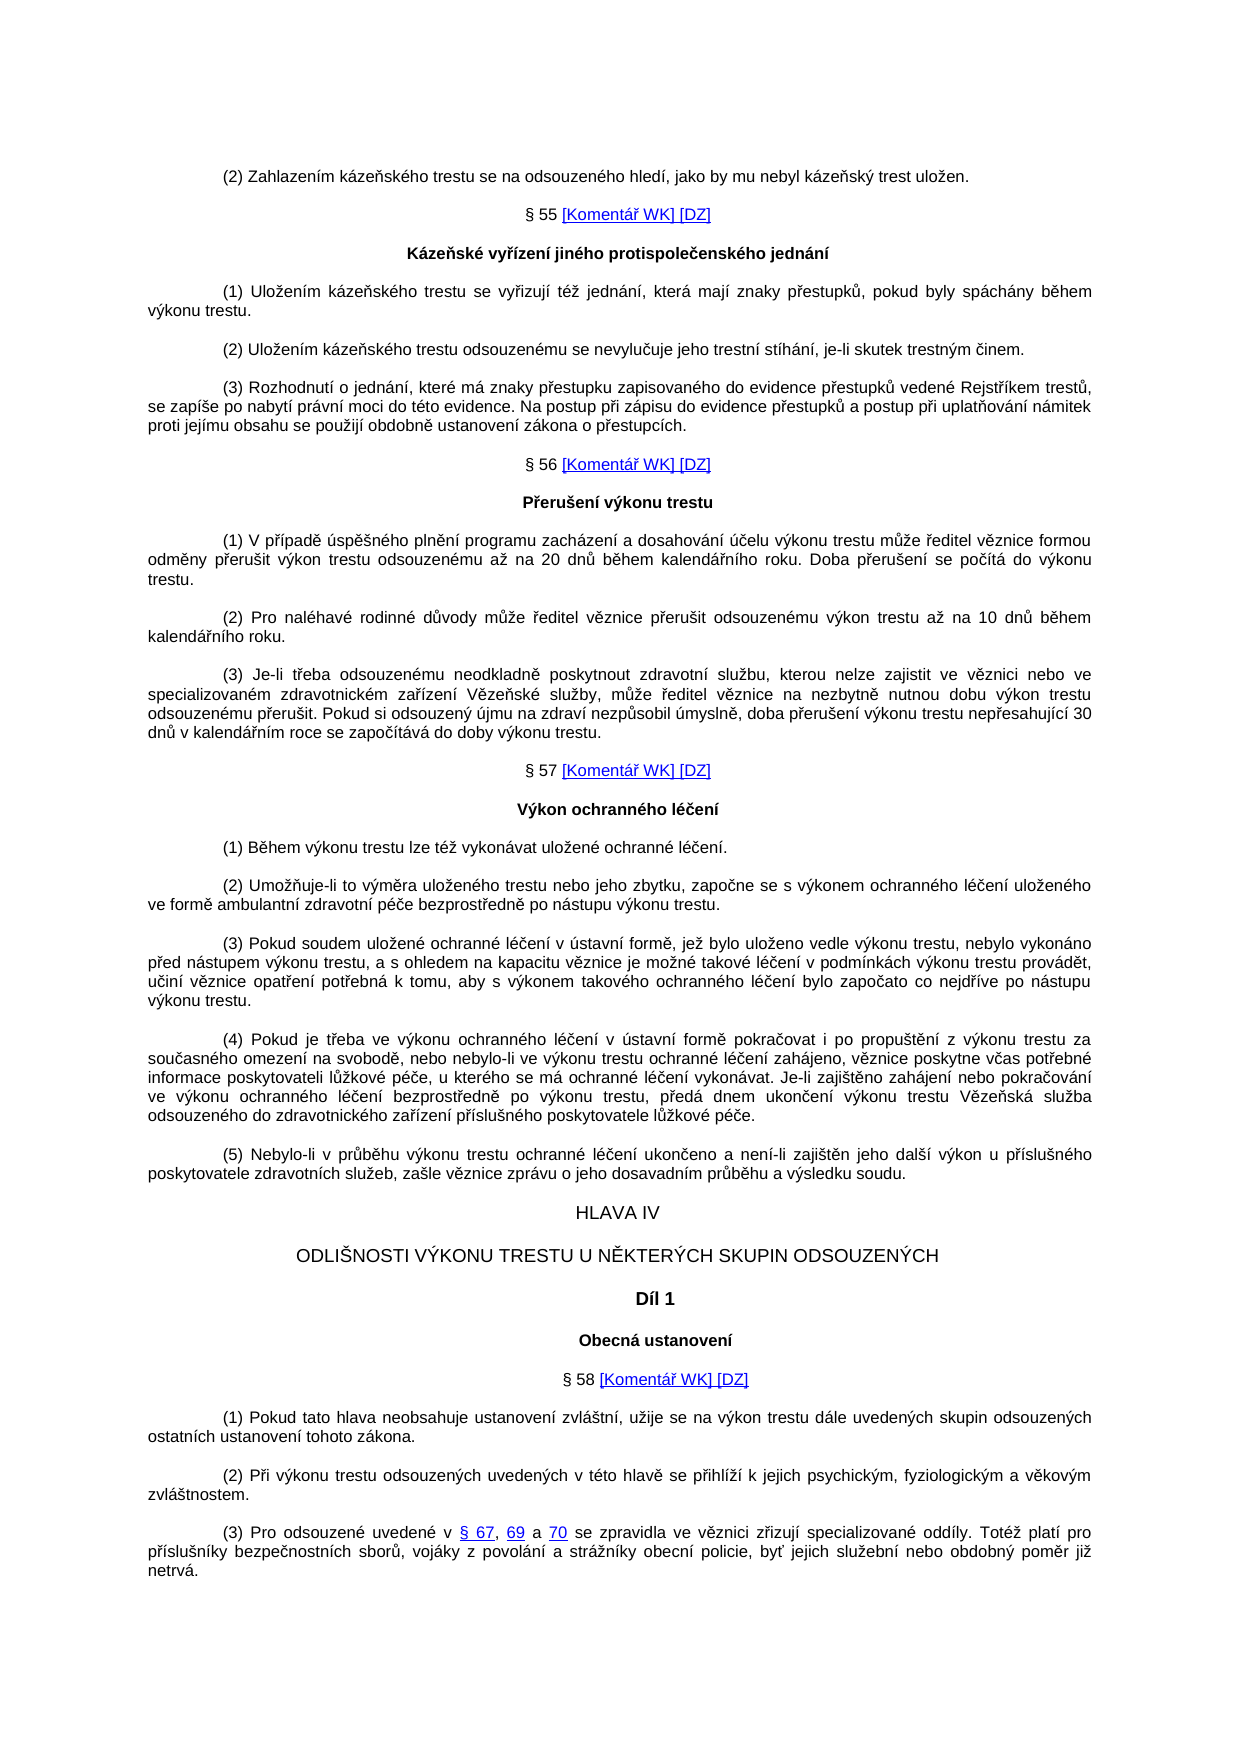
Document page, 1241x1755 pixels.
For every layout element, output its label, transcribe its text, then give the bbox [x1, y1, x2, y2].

text (2) Pro naléhavé rodinné důvody může ředitel věznice přerušit odsouzenému výkon trestu až na 10 dnů během kalendářního roku. [148, 608, 1093, 646]
text (2) Při výkonu trestu odsouzených uvedených v této hlavě se přihlíží k jejich psychickým, fyziologickým a věkovým zvláštnostem. [148, 1465, 1093, 1504]
text § 56 [Komentář WK] [DZ] [148, 454, 1093, 473]
text Přerušení výkonu trestu [148, 493, 1093, 512]
text § 55 [Komentář WK] [DZ] [148, 205, 1093, 224]
text (2) Zahlazením kázeňského trestu se na odsouzeného hledí, jako by mu nebyl kázeňský trest uložen. [148, 167, 1093, 186]
text (5) Nebylo-li v průběhu výkonu trestu ochranné léčení ukončeno a není-li zajištěn jeho další výkon u příslušného poskytovatele zdravotních služeb, zašle věznice zprávu o jeho dosavadním průběhu a výsledku soudu. [148, 1144, 1093, 1183]
text (1) V případě úspěšného plnění programu zacházení a dosahování účelu výkonu trestu může ředitel věznice formou odměny přerušit výkon trestu odsouzenému až na 20 dnů během kalendářního roku. Doba přerušení se počítá do výkonu trestu. [148, 531, 1093, 588]
text § 57 [Komentář WK] [DZ] [148, 761, 1093, 780]
text (2) Uložením kázeňského trestu odsouzenému se nevylučuje jeho trestní stíhání, je-li skutek trestným činem. [148, 339, 1093, 358]
text Kázeňské vyřízení jiného protispolečenského jednání [148, 243, 1093, 263]
text (3) Rozhodnutí o jednání, které má znaky přestupku zapisovaného do evidence přestupků vedené Rejstříkem trestů, se zapíše po nabytí právní moci do této evidence. Na postup při zápisu do evidence přestupků a postup při uplatňování námitek proti jejímu obsahu se použijí obdobně ustanovení zákona o přestupcích. [148, 378, 1093, 435]
text (3) Pokud soudem uložené ochranné léčení v ústavní formě, jež bylo uloženo vedle výkonu trestu, nebylo vykonáno před nástupem výkonu trestu, a s ohledem na kapacitu věznice je možné takové léčení v podmínkách výkonu trestu provádět, učiní věznice opatření potřebná k tomu, aby s výkonem takového ochranného léčení bylo započato co nejdříve po nástupu výkonu trestu. [148, 933, 1093, 1010]
text Obecná ustanovení [148, 1331, 1093, 1350]
text (4) Pokud je třeba ve výkonu ochranného léčení v ústavní formě pokračovat i po propuštění z výkonu trestu za současného omezení na svobodě, nebo nebylo-li ve výkonu trestu ochranné léčení zahájeno, věznice poskytne včas potřebné informace poskytovateli lůžkové péče, u kterého se má ochranné léčení vykonávat. Je-li zajištěno zahájení nebo pokračování ve výkonu ochranného léčení bezprostředně po výkonu trestu, předá dnem ukončení výkonu trestu Vězeňská služba odsouzeného do zdravotnického zařízení příslušného poskytovatele lůžkové péče. [148, 1029, 1093, 1125]
text (2) Umožňuje-li to výměra uloženého trestu nebo jeho zbytku, započne se s výkonem ochranného léčení uloženého ve formě ambulantní zdravotní péče bezprostředně po nástupu výkonu trestu. [148, 876, 1093, 914]
text (1) Během výkonu trestu lze též vykonávat uložené ochranné léčení. [148, 838, 1093, 857]
text Výkon ochranného léčení [148, 799, 1093, 818]
text (3) Pro odsouzené uvedené v § 67, 69 a 70 se zpravidla ve věznici zřizují specializované oddíly. Totéž platí pro příslušníky bezpečnostních sborů, vojáky z povolání a strážníky obecní policie, byť jejich služební nebo obdobný poměr již netrvá. [148, 1523, 1093, 1580]
text Díl 1 [148, 1288, 1093, 1310]
text HLAVA IV [148, 1202, 1093, 1223]
text ODLIŠNOSTI VÝKONU TRESTU U NĚKTERÝCH SKUPIN ODSOUZENÝCH [148, 1245, 1093, 1267]
text § 58 [Komentář WK] [DZ] [148, 1369, 1093, 1389]
text (1) Uložením kázeňského trestu se vyřizují též jednání, která mají znaky přestupků, pokud byly spáchány během výkonu trestu. [148, 282, 1093, 320]
text (3) Je-li třeba odsouzenému neodkladně poskytnout zdravotní službu, kterou nelze zajistit ve věznici nebo ve specializovaném zdravotnickém zařízení Vězeňské služby, může ředitel věznice na nezbytně nutnou dobu výkon trestu odsouzenému přerušit. Pokud si odsouzený újmu na zdraví nezpůsobil úmyslně, doba přerušení výkonu trestu nepřesahující 30 dnů v kalendářním roce se započítává do doby výkonu trestu. [148, 665, 1093, 742]
text (1) Pokud tato hlava neobsahuje ustanovení zvláštní, užije se na výkon trestu dále uvedených skupin odsouzených ostatních ustanovení tohoto zákona. [148, 1408, 1093, 1446]
